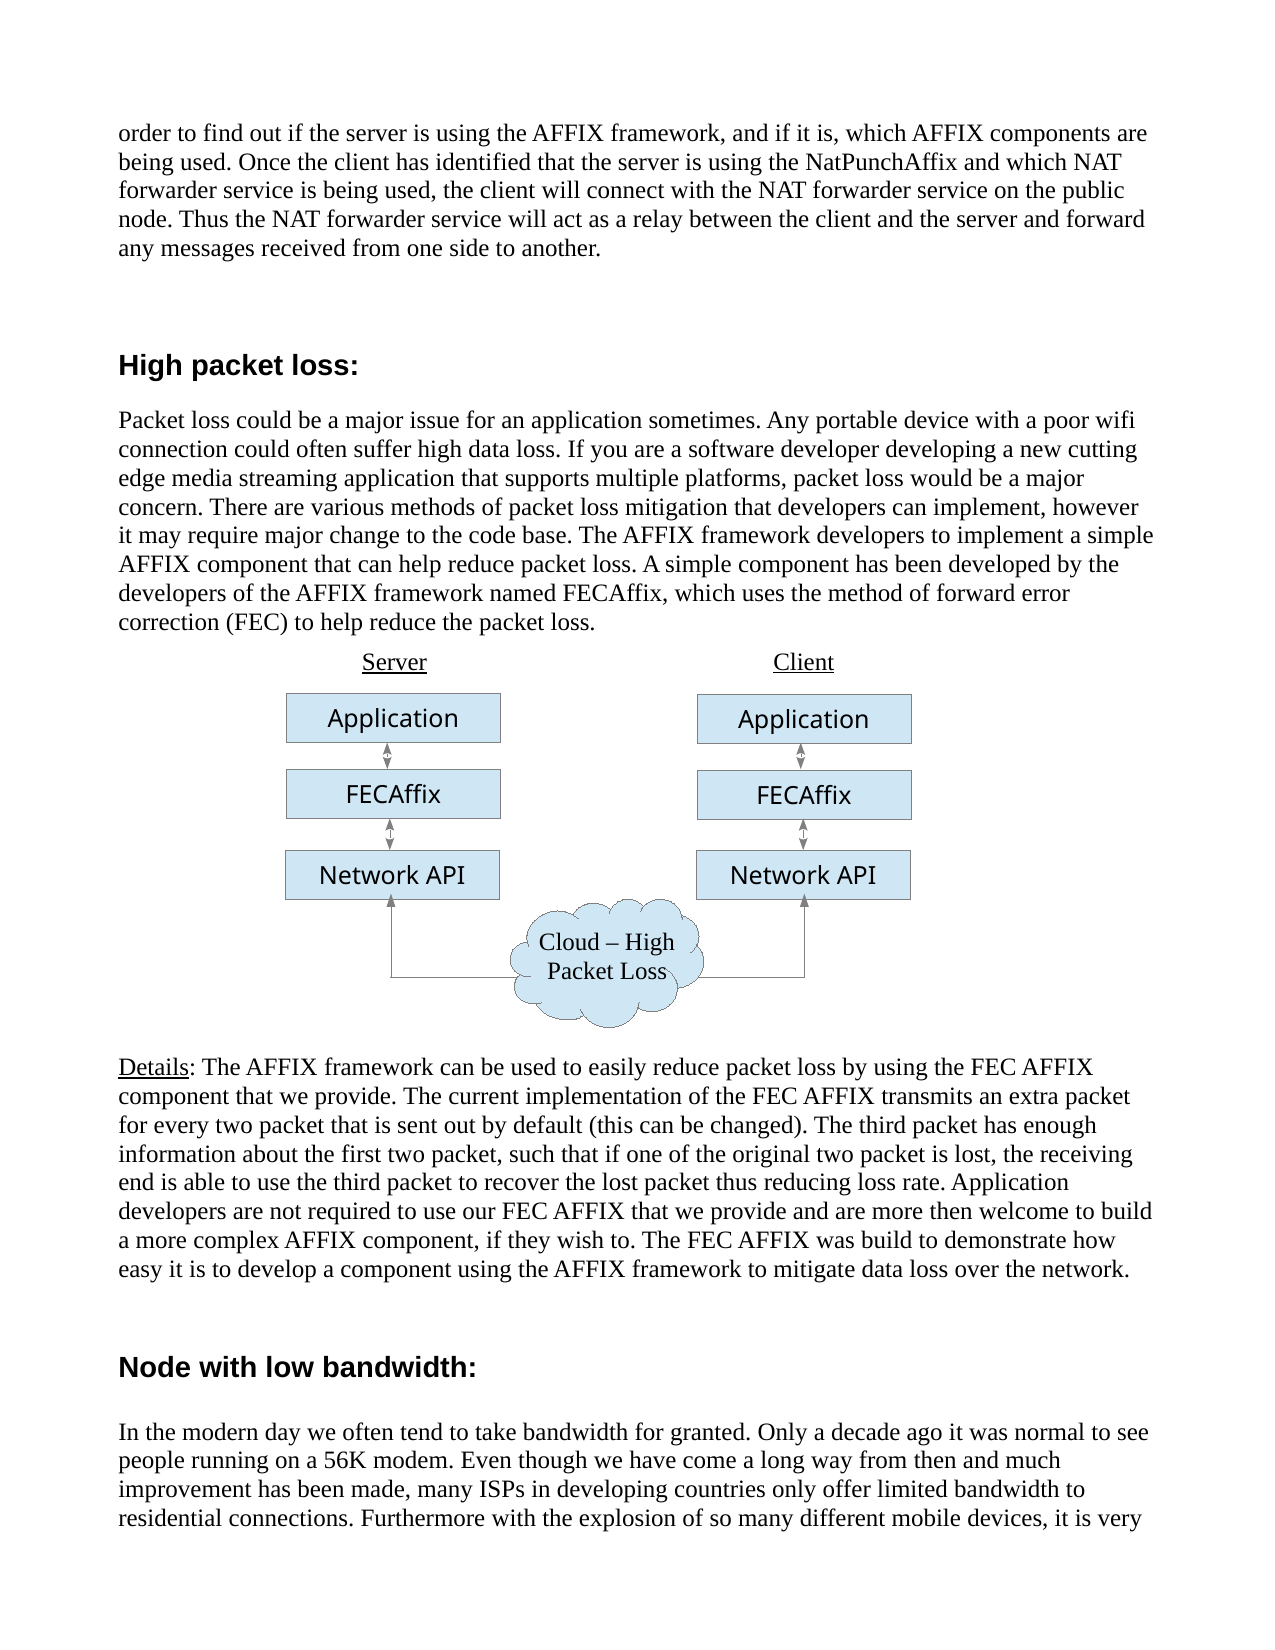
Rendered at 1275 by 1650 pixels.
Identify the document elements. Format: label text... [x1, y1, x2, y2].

text Packet loss could be a major issue for an application sometimes. Any portable device with a poor wifi connection could often suffer high data loss. If you are a software developer developing a new cutting edge media streaming application that supports multiple platforms, packet loss would be a major concern. There are various methods of packet loss mitigation that developers can implement, however it may require major change to the code base. The AFFIX framework developers to implement a simple AFFIX component that can help reduce packet loss. A simple component has been developed by the developers of the AFFIX framework named FECAffix, which uses the method of forward error correction (FEC) to help reduce the packet loss. [118, 406, 1157, 636]
text In the modern day we often tend to take bandwidth for granted. Only a decade ago it was normal to see people running on a 56K modem. Even though we have come a long way from then and much improvement has been made, many ISPs in developing countries only offer limited bandwidth to residential connections. Furthermore with the explosion of so many different mobile devices, it is very [118, 1417, 1157, 1532]
text Node with low bandwidth: [118, 1349, 1157, 1383]
text order to find out if the server is using the AFFIX framework, and if it is, which AFFIX components are being used. Once the client has identified that the server is using the NatPunchAffix and which NAT forwarder service is being used, the client will connect with the NAT forwarder service on the public node. Thus the NAT forwarder service will act as a relay between the client and the server and forward any messages received from one side to another. [118, 118, 1157, 262]
text High packet loss: [118, 348, 1157, 382]
text Details: The AFFIX framework can be used to easily reduce packet loss by using the FEC AFFIX component that we provide. The current implementation of the FEC AFFIX transmits an extra packet for every two packet that is sent out by default (this can be changed). The third packet has enough information about the first two packet, such that if one of the original two packet is lost, the receiving end is able to use the third packet to recover the lost packet thus reducing loss rate. Application developers are not required to use our FEC AFFIX that we provide and are more then welcome to build a more complex AFFIX component, if they wish to. The FEC AFFIX was build to demonstrate how easy it is to develop a component using the AFFIX framework to mitigate data loss over the network. [118, 1052, 1157, 1282]
